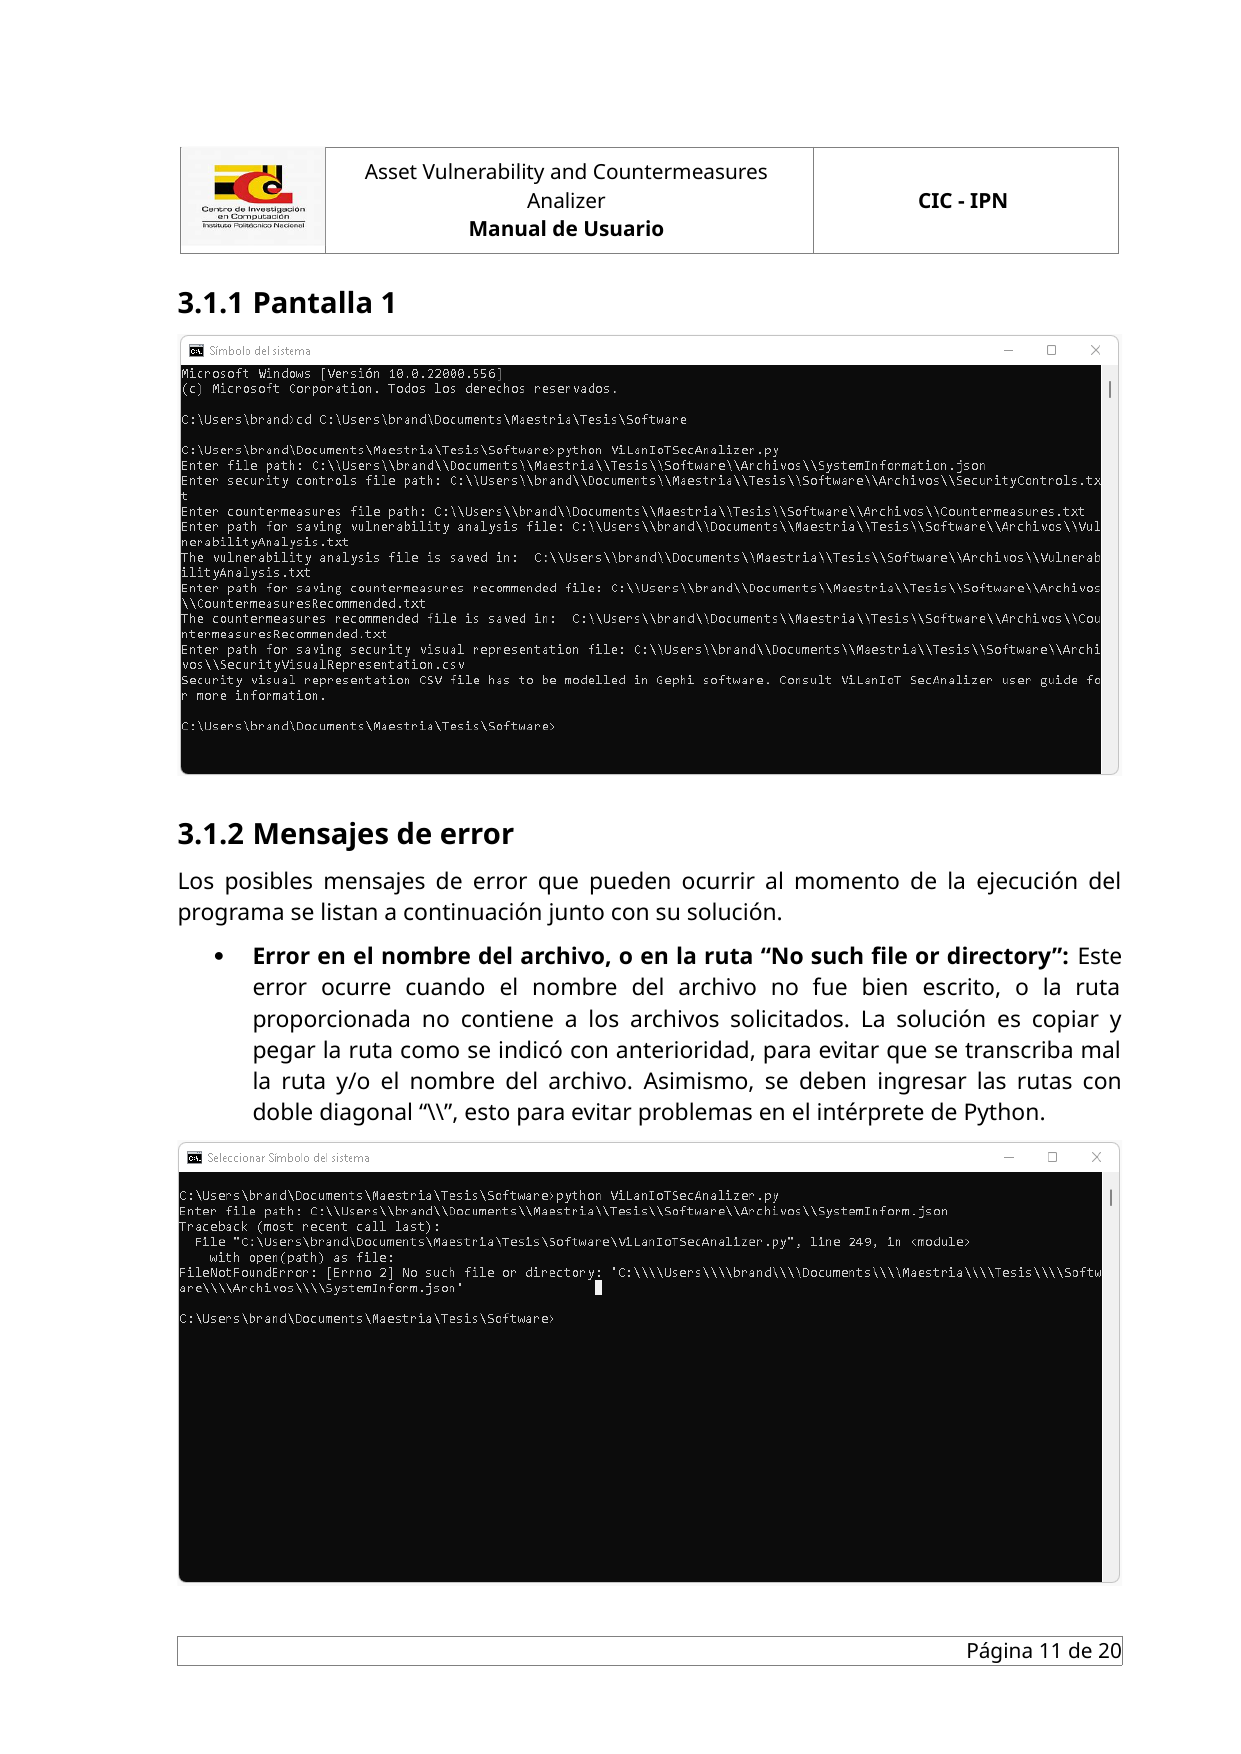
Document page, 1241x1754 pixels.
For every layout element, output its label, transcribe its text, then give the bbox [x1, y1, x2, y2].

list Error en el nombre del archivo, o en la ruta “No such file or directory”: Este error ocurre cuando el nombre del archivo no fue bien escrito, o la ruta proporcionada no contiene a los archivos solicitados. La solución es copiar y pegar la ruta como se indicó con anterioridad, para evitar que se transcriba mal la ruta y/o el nombre del archivo. Asimismo, se deben ingresar las rutas con doble diagonal “\\”, esto para evitar problemas en el intérprete de Python. [215, 940, 1122, 1128]
text Los posibles mensajes de error que pueden ocurrir al momento de la ejecución del programa se listan a continuación junto con su solución. [177, 865, 1122, 928]
subtitle Mensajes de error [177, 813, 1122, 853]
subtitle Pantalla 1 [177, 282, 1122, 322]
